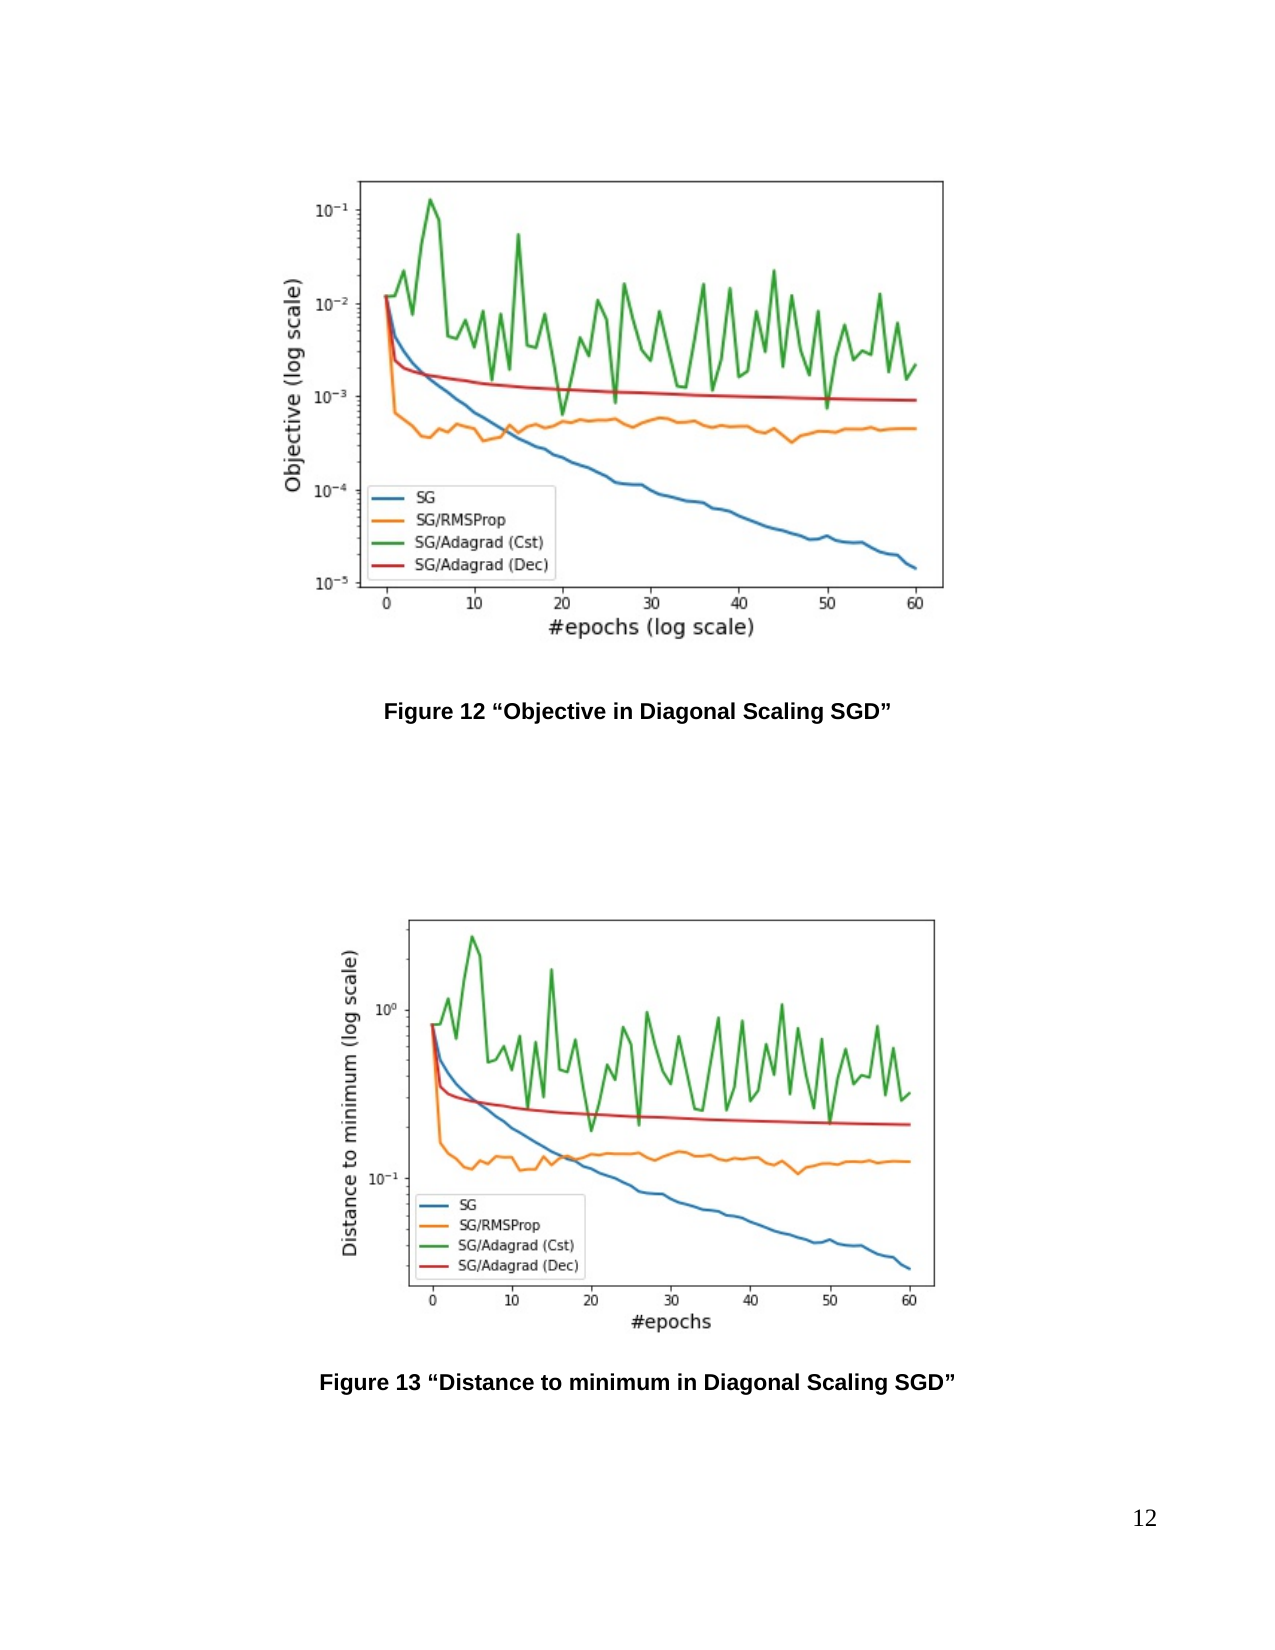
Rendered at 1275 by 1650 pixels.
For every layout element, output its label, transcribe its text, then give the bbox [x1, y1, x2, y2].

picture [282, 177, 1017, 644]
text Figure 12 “Objective in Diagonal Scaling SGD” [118, 698, 1157, 724]
text Figure 13 “Distance to minimum in Diagonal Scaling SGD” [118, 1369, 1157, 1395]
picture [330, 918, 945, 1334]
